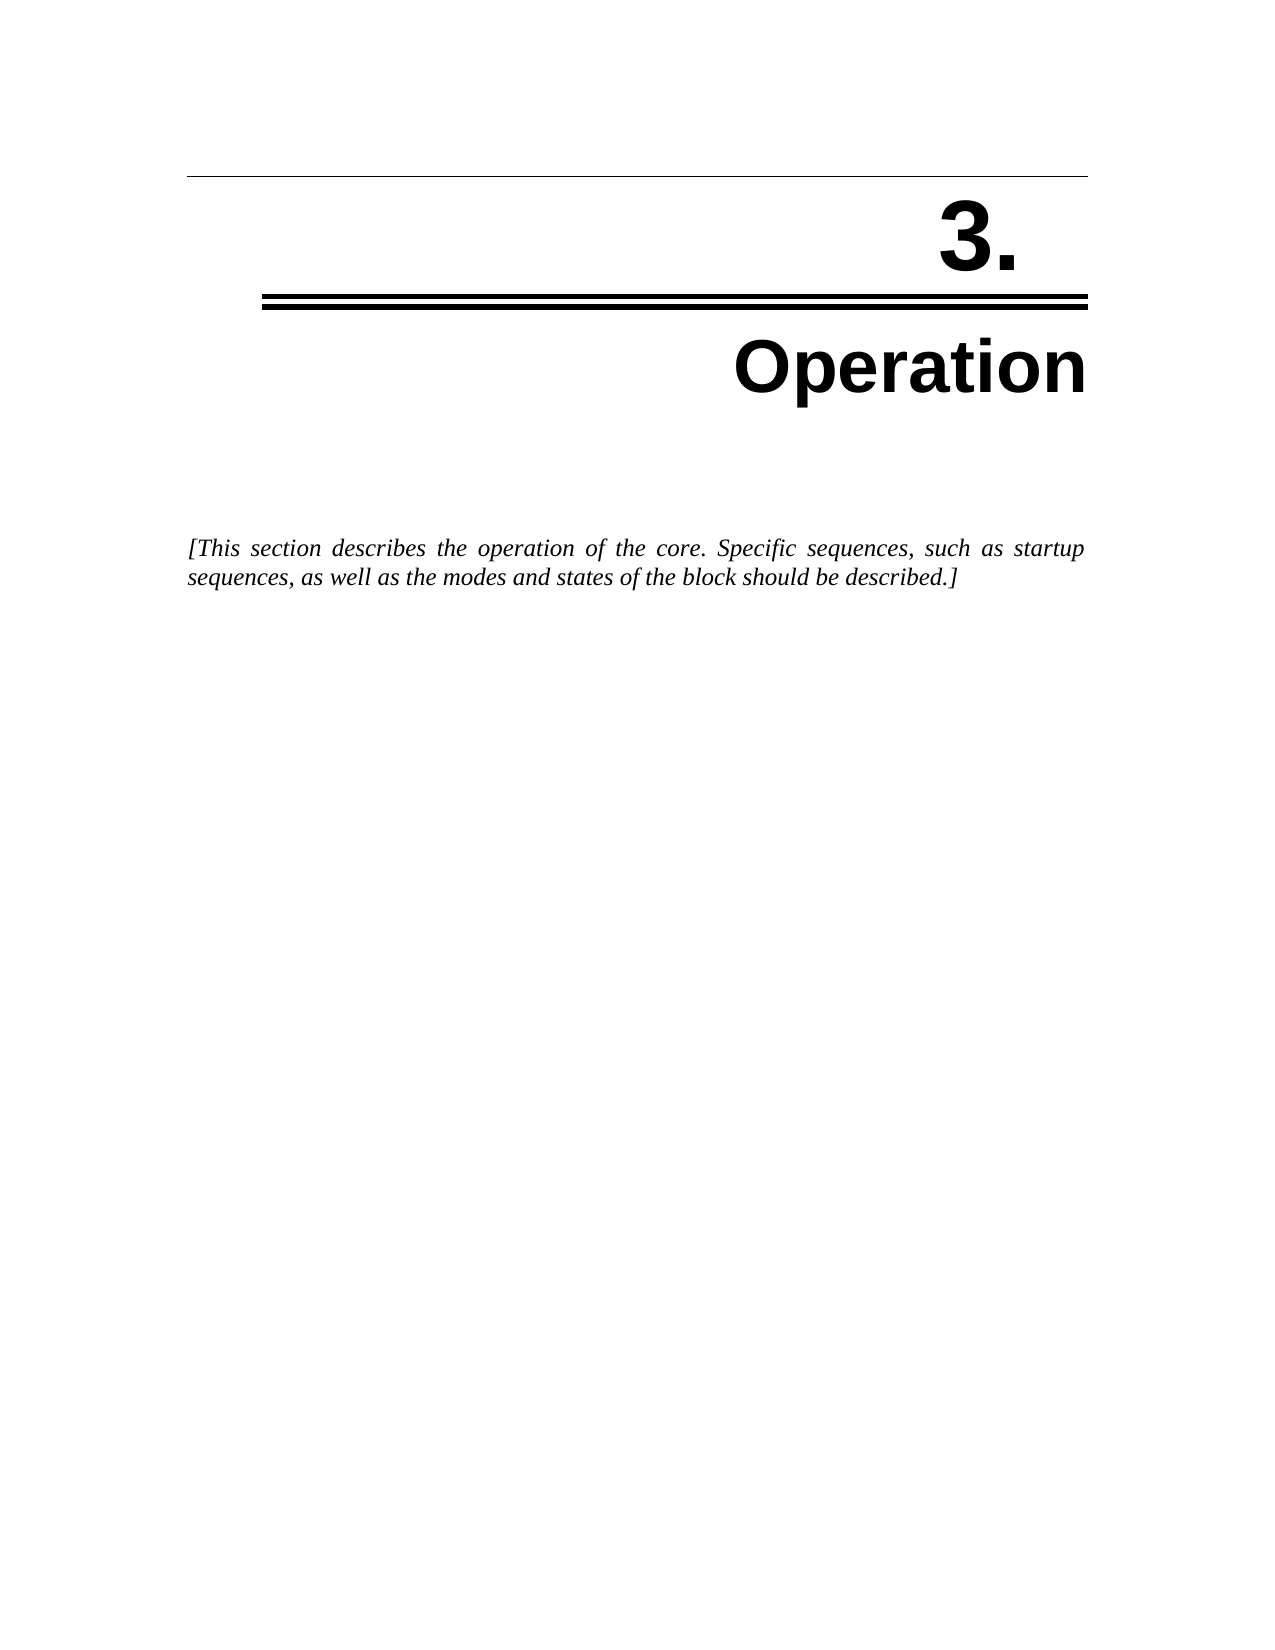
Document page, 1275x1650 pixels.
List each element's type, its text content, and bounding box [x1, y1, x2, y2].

subtitle Operation [187, 322, 1088, 408]
text [This section describes the operation of the core. Specific sequences, such as startup sequences, as well as the modes and states of the block should be described.] [187, 533, 1088, 591]
